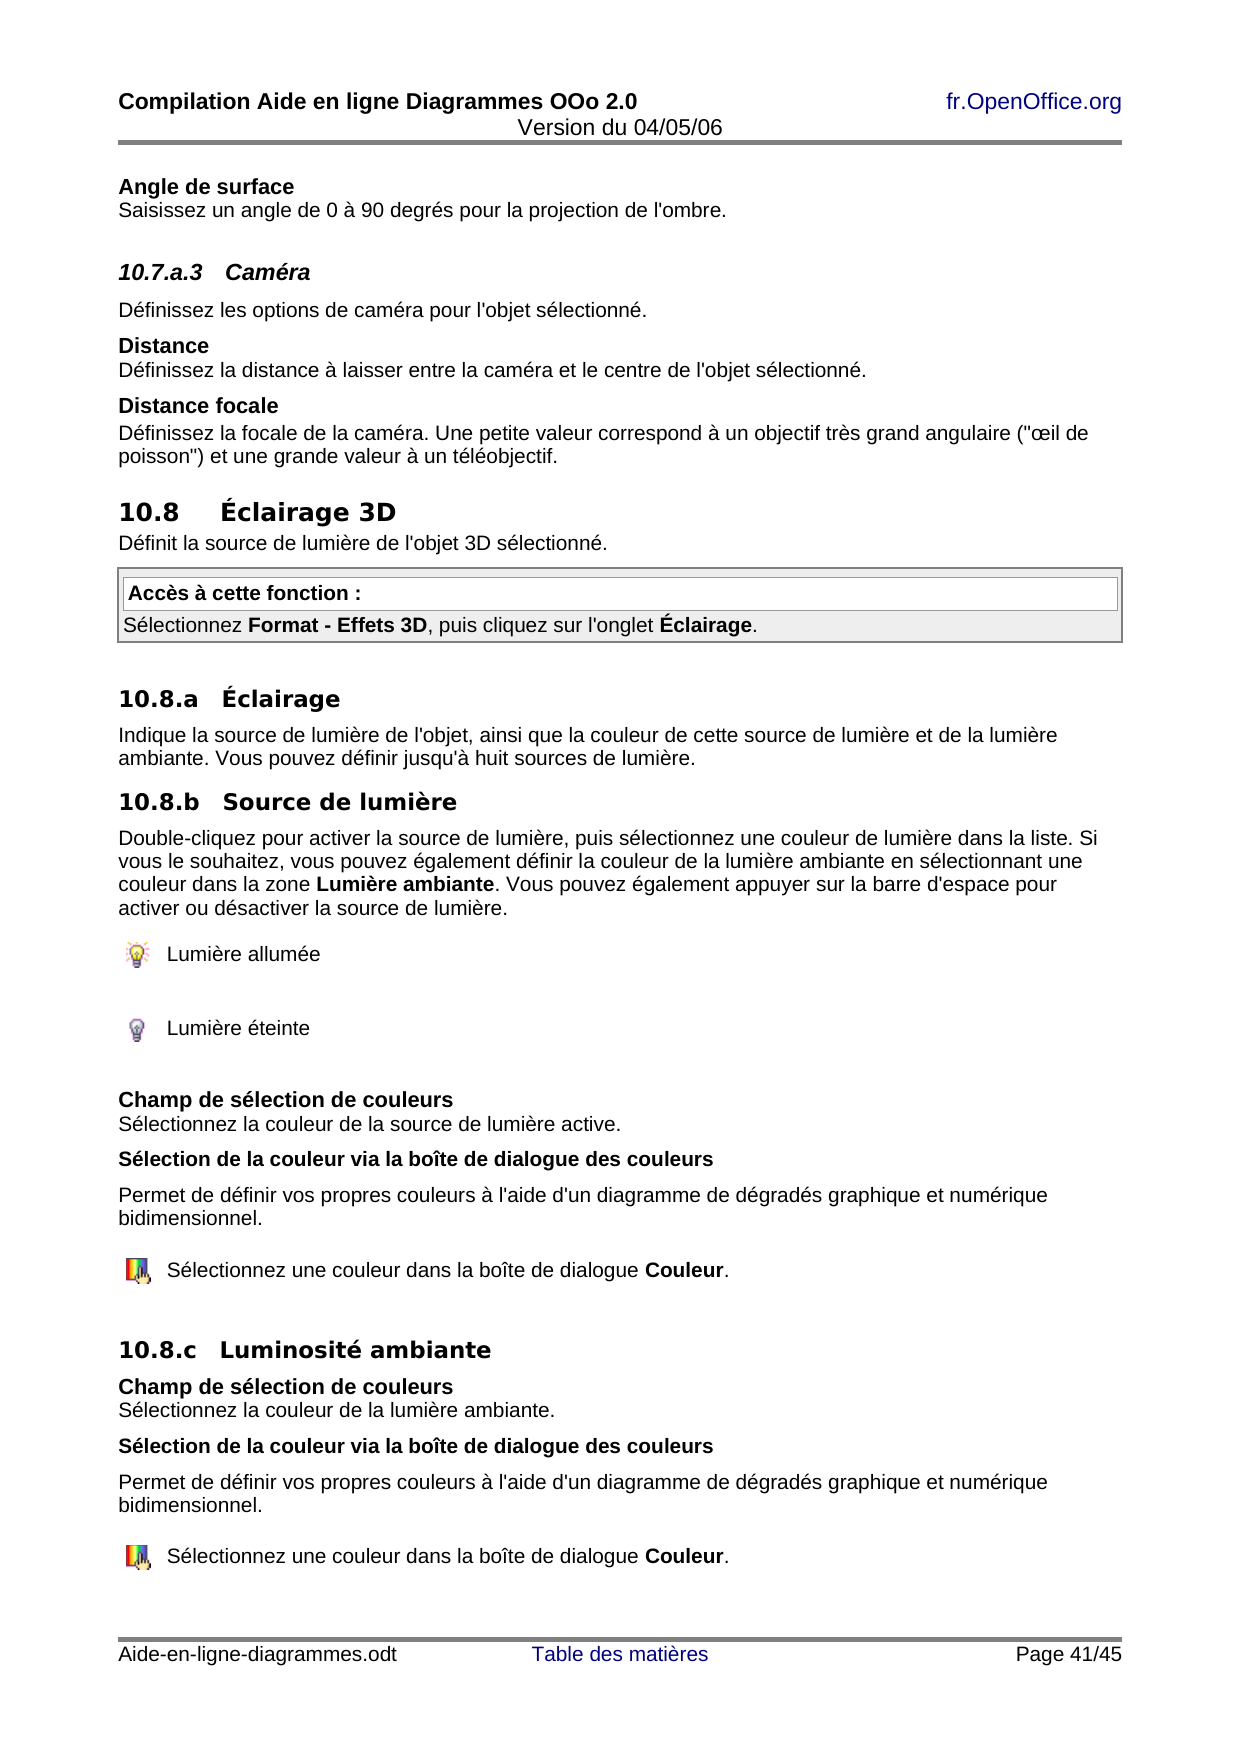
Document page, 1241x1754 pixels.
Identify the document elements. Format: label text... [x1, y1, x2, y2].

text Sélection de la couleur via la boîte de dialogue des couleurs [118, 1148, 1122, 1171]
subtitle Source de lumière [118, 789, 1122, 816]
subtitle Caméra [118, 260, 1122, 286]
subtitle Luminosité ambiante [118, 1337, 1122, 1364]
text Indique la source de lumière de l'objet, ainsi que la couleur de cette source de lumière et de la lumière ambiante. Vous pouvez définir jusqu'à huit sources de lumière. [118, 723, 1122, 770]
table_header [118, 1248, 159, 1294]
text Définissez la focale de la caméra. Une petite valeur correspond à un objectif très grand angulaire ("œil de poisson") et une grande valeur à un téléobjectif. [118, 422, 1122, 468]
text Permet de définir vos propres couleurs à l'aide d'un diagramme de dégradés graphique et numérique bidimensionnel. [118, 1470, 1122, 1517]
picture [126, 1258, 151, 1284]
subtitle Angle de surface [118, 174, 1122, 199]
table_header [118, 932, 159, 979]
text Double-cliquez pour activer la source de lumière, puis sélectionnez une couleur de lumière dans la liste. Si vous le souhaitez, vous pouvez également définir la couleur de la lumière ambiante en sélectionnant une couleur dans la zone Lumière ambiante. Vous pouvez également appuyer sur la barre d'espace pour activer ou désactiver la source de lumière. [118, 827, 1122, 919]
subtitle Éclairage 3D [118, 498, 1122, 527]
table_header Accès à cette fonction : Sélectionnez Format - Effets 3D, puis cliquez sur l'onglet Éclairage. [119, 569, 1121, 641]
subtitle Champ de sélection de couleurs [118, 1374, 1122, 1399]
table_header Lumière allumée [159, 932, 372, 979]
text Permet de définir vos propres couleurs à l'aide d'un diagramme de dégradés graphique et numérique bidimensionnel. [118, 1184, 1122, 1230]
text Définissez les options de caméra pour l'objet sélectionné. [118, 298, 1122, 321]
table_header Sélectionnez une couleur dans la boîte de dialogue Couleur. [159, 1248, 908, 1294]
text Sélectionnez la couleur de la source de lumière active. [118, 1112, 1122, 1136]
table_header Lumière éteinte [159, 1005, 362, 1052]
subtitle Distance focale [118, 394, 1122, 419]
text Sélection de la couleur via la boîte de dialogue des couleurs [118, 1434, 1122, 1458]
picture [126, 1545, 151, 1570]
table_header [118, 1534, 159, 1581]
table_header Sélectionnez une couleur dans la boîte de dialogue Couleur. [159, 1534, 908, 1581]
subtitle Distance [118, 334, 1122, 358]
text Saisissez un angle de 0 à 90 degrés pour la projection de l'ombre. [118, 199, 1122, 222]
text Définissez la distance à laisser entre la caméra et le centre de l'objet sélectionné. [118, 358, 1122, 382]
subtitle Champ de sélection de couleurs [118, 1088, 1122, 1112]
subtitle Éclairage [118, 686, 1122, 713]
table_header [118, 1005, 159, 1052]
picture [126, 942, 151, 968]
picture [126, 1016, 151, 1042]
text Sélectionnez la couleur de la lumière ambiante. [118, 1399, 1122, 1422]
text Définit la source de lumière de l'objet 3D sélectionné. [118, 532, 1122, 555]
